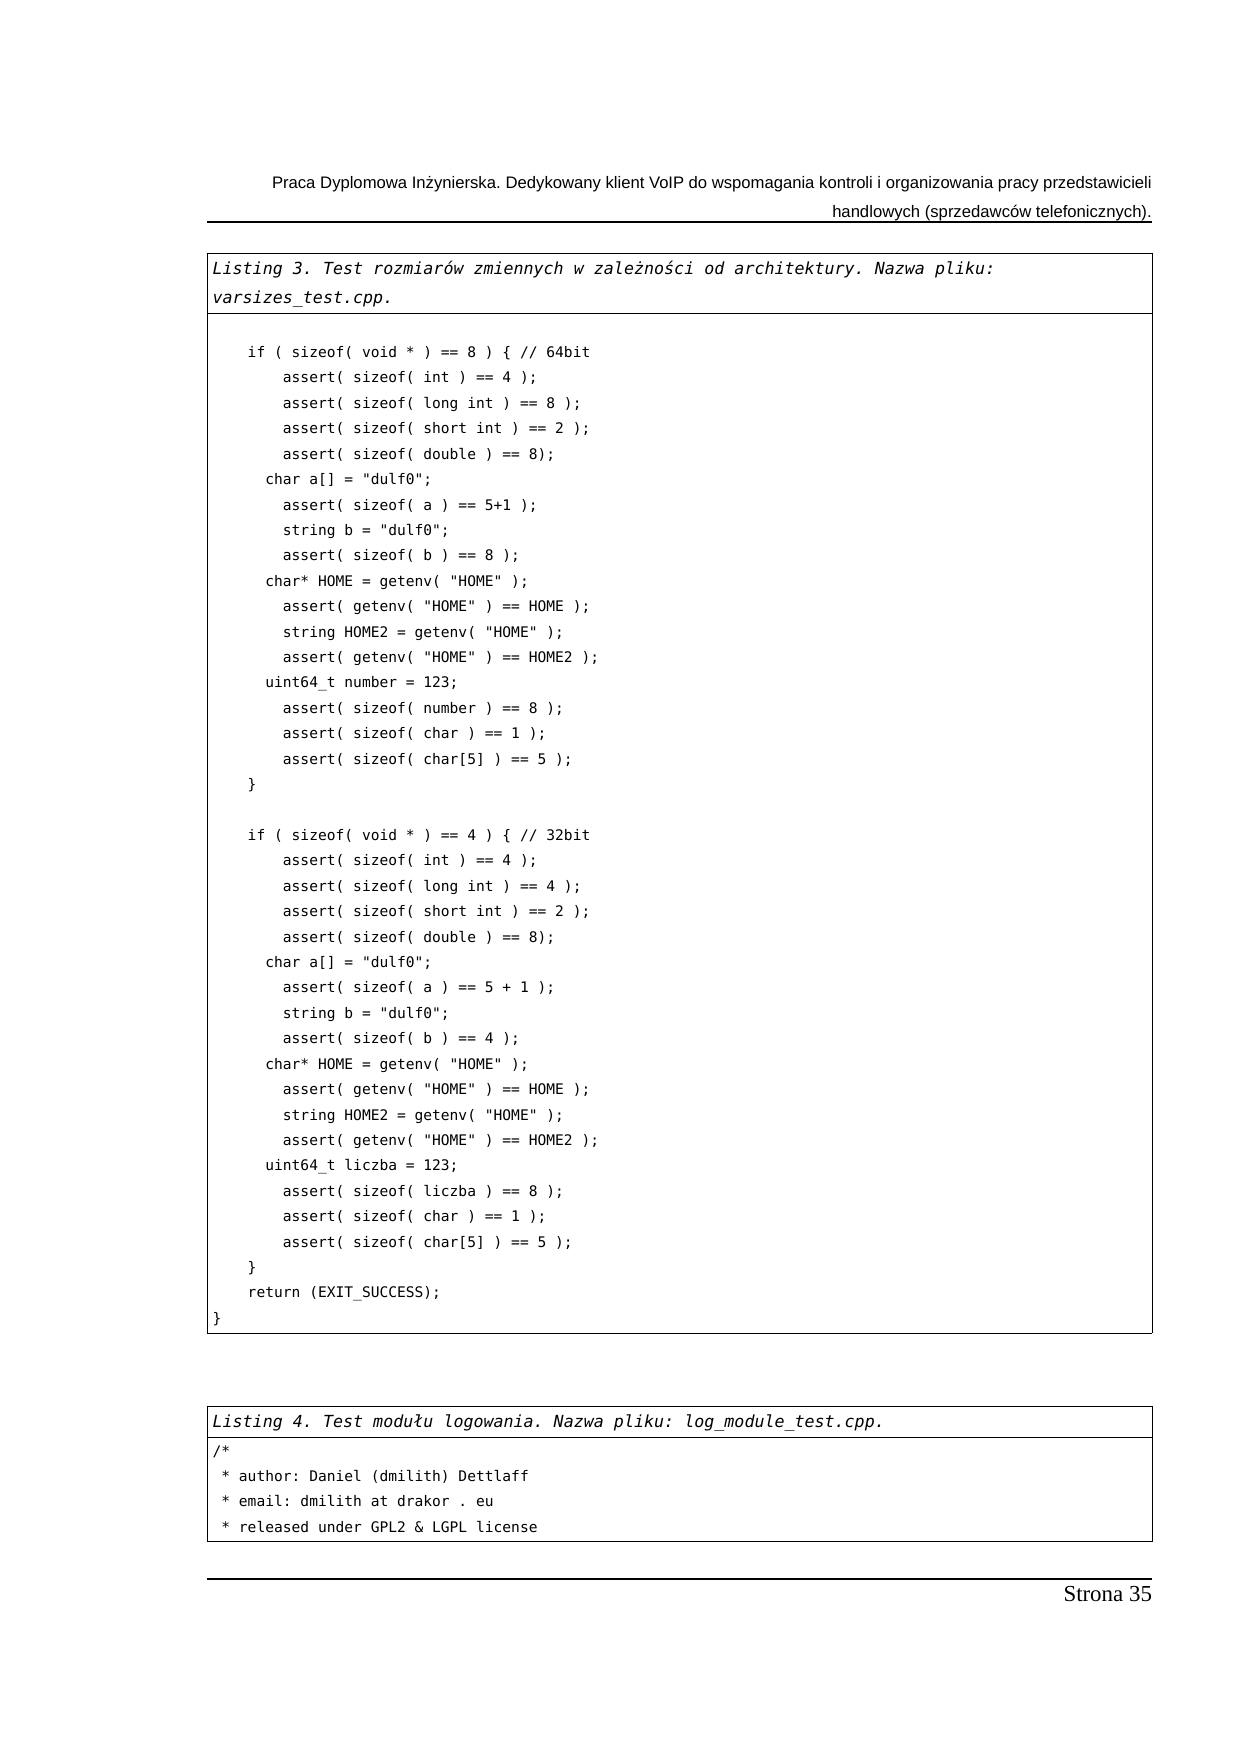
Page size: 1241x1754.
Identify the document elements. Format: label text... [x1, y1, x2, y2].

table_cell if ( sizeof( void * ) == 8 ) { // 64bit assert( sizeof( int ) == 4 ); assert( sizeof( long int ) == 8 ); assert( sizeof( short int ) == 2 ); assert( sizeof( double ) == 8); char a[] = "dulf0"; assert( sizeof( a ) == 5+1 ); string b = "dulf0"; assert( sizeof( b ) == 8 ); char* HOME = getenv( "HOME" ); assert( getenv( "HOME" ) == HOME ); string HOME2 = getenv( "HOME" ); assert( getenv( "HOME" ) == HOME2 ); uint64_t number = 123; assert( sizeof( number ) == 8 ); assert( sizeof( char ) == 1 ); assert( sizeof( char[5] ) == 5 ); } if ( sizeof( void * ) == 4 ) { // 32bit assert( sizeof( int ) == 4 ); assert( sizeof( long int ) == 4 ); assert( sizeof( short int ) == 2 ); assert( sizeof( double ) == 8); char a[] = "dulf0"; assert( sizeof( a ) == 5 + 1 ); string b = "dulf0"; assert( sizeof( b ) == 4 ); char* HOME = getenv( "HOME" ); assert( getenv( "HOME" ) == HOME ); string HOME2 = getenv( "HOME" ); assert( getenv( "HOME" ) == HOME2 ); uint64_t liczba = 123; assert( sizeof( liczba ) == 8 ); assert( sizeof( char ) == 1 ); assert( sizeof( char[5] ) == 5 ); } return (EXIT_SUCCESS); } [208, 314, 1152, 1332]
table_header Listing 3. Test rozmiarów zmiennych w zależności od architektury. Nazwa pliku: varsizes_test.cpp. [208, 254, 1152, 313]
table_cell /* * author: Daniel (dmilith) Dettlaff * email: dmilith at drakor . eu * released under GPL2 & LGPL license [208, 1438, 1152, 1541]
table_header Listing 4. Test modułu logowania. Nazwa pliku: log_module_test.cpp. [208, 1407, 1152, 1437]
